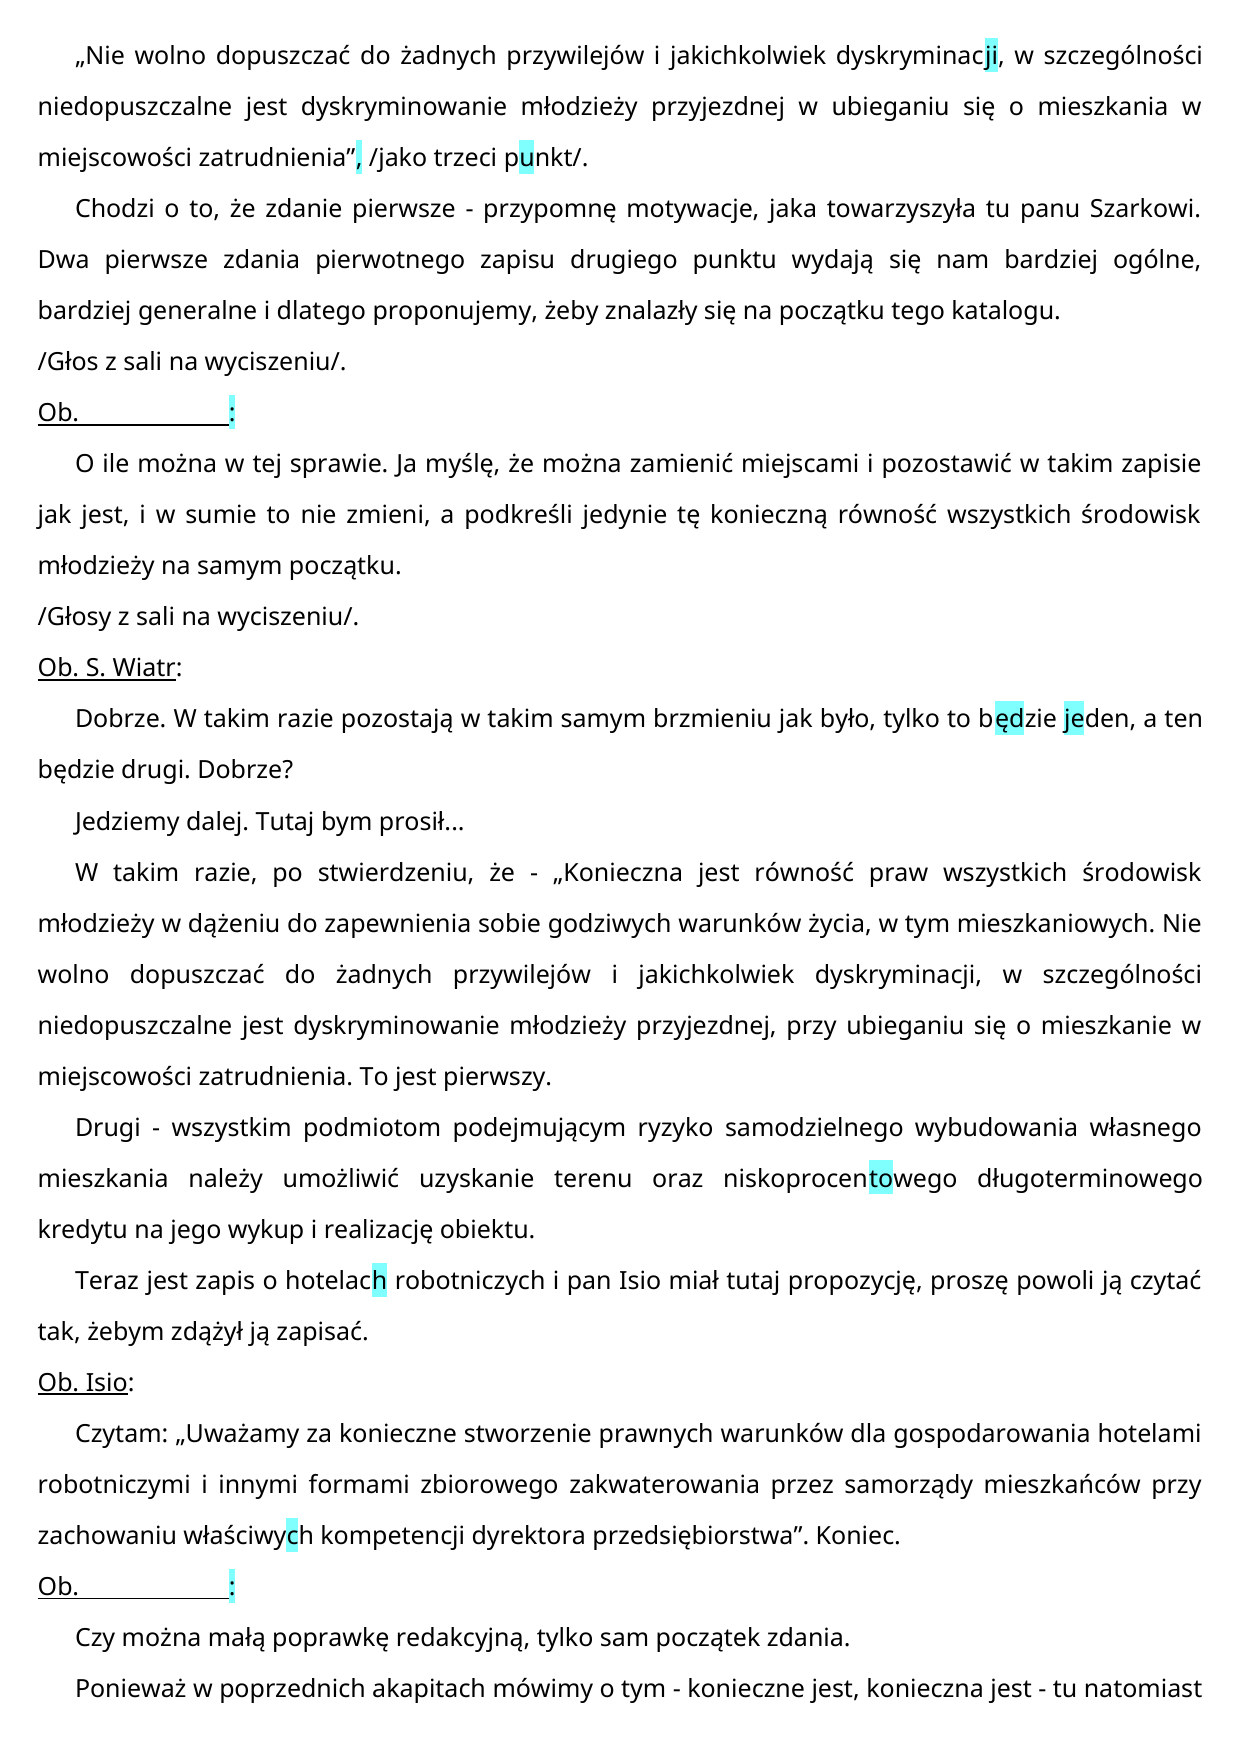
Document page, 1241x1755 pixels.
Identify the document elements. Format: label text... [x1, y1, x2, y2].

text /Głosy z sali na wyciszeniu/. [37, 599, 1203, 633]
text Ob. : [37, 1569, 1203, 1603]
text Teraz jest zapis o hotelach robotniczych i pan Isio miał tutaj propozycję, proszę powoli ją czytać tak, żebym zdążył ją zapisać. [37, 1262, 1203, 1348]
text W takim razie, po stwierdzeniu, że - „Konieczna jest równość praw wszystkich środowisk młodzieży w dążeniu do zapewnienia sobie godziwych warunków życia, w tym mieszkaniowych. Nie wolno dopuszczać do żadnych przywilejów i jakichkolwiek dyskryminacji, w szczególności niedopuszczalne jest dyskryminowanie młodzieży przyjezdnej, przy ubieganiu się o mieszkanie w miejscowości zatrudnienia. To jest pierwszy. [37, 854, 1203, 1092]
text Ponieważ w poprzednich akapitach mówimy o tym - konieczne jest, konieczna jest - tu natomiast [37, 1671, 1203, 1705]
text Dobrze. W takim razie pozostają w takim samym brzmieniu jak było, tylko to będzie jeden, a ten będzie drugi. Dobrze? [37, 701, 1203, 786]
text Czy można małą poprawkę redakcyjną, tylko sam początek zdania. [37, 1620, 1203, 1654]
text Jedziemy dalej. Tutaj bym prosił... [37, 803, 1203, 837]
text O ile można w tej sprawie. Ja myślę, że można zamienić miejscami i pozostawić w takim zapisie jak jest, i w sumie to nie zmieni, a podkreśli jedynie tę konieczną równość wszystkich środowisk młodzieży na samym początku. [37, 446, 1203, 582]
text „Nie wolno dopuszczać do żadnych przywilejów i jakichkolwiek dyskryminacji, w szczególności niedopuszczalne jest dyskryminowanie młodzieży przyjezdnej w ubieganiu się o mieszkania w miejscowości zatrudnienia”, /jako trzeci punkt/. [37, 37, 1203, 174]
text Ob. S. Wiatr: [37, 650, 1203, 684]
text Chodzi o to, że zdanie pierwsze - przypomnę motywacje, jaka towarzyszyła tu panu Szarkowi. Dwa pierwsze zdania pierwotnego zapisu drugiego punktu wydają się nam bardziej ogólne, bardziej generalne i dlatego proponujemy, żeby znalazły się na początku tego katalogu. [37, 191, 1203, 327]
text Ob. Isio: [37, 1364, 1203, 1399]
text Ob. : [37, 395, 1203, 429]
text /Głos z sali na wyciszeniu/. [37, 344, 1203, 378]
text Drugi - wszystkim podmiotom podejmującym ryzyko samodzielnego wybudowania własnego mieszkania należy umożliwić uzyskanie terenu oraz niskoprocentowego długoterminowego kredytu na jego wykup i realizację obiektu. [37, 1109, 1203, 1246]
text Czytam: „Uważamy za konieczne stworzenie prawnych warunków dla gospodarowania hotelami robotniczymi i innymi formami zbiorowego zakwaterowania przez samorządy mieszkańców przy zachowaniu właściwych kompetencji dyrektora przedsiębiorstwa”. Koniec. [37, 1416, 1203, 1552]
